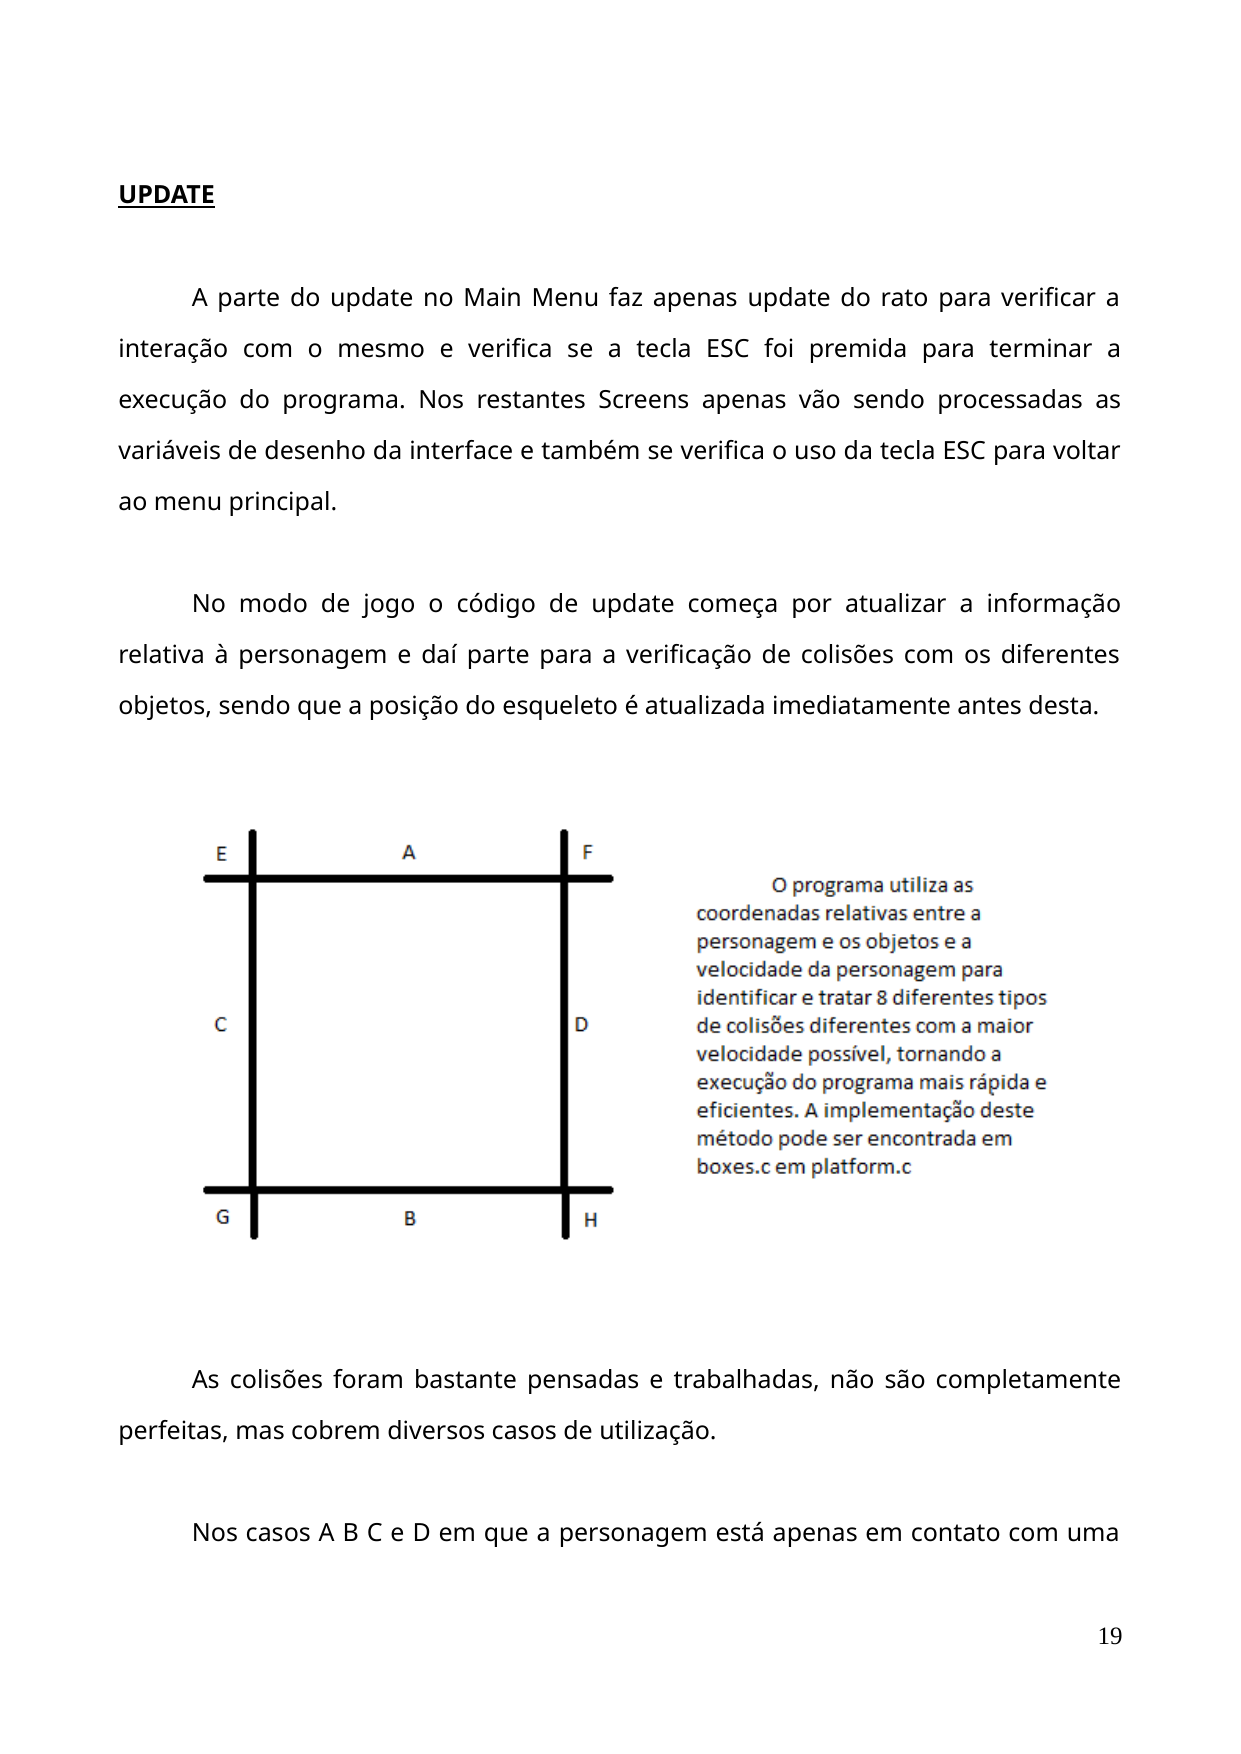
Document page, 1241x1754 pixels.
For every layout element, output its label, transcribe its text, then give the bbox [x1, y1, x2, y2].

text No modo de jogo o código de update começa por atualizar a informação relativa à personagem e daí parte para a verificação de colisões com os diferentes objetos, sendo que a posição do esqueleto é atualizada imediatamente antes desta. [118, 585, 1122, 722]
text UPDATE [118, 177, 1122, 211]
text As colisões foram bastante pensadas e trabalhadas, não são completamente perfeitas, mas cobrem diversos casos de utilização. [118, 1361, 1122, 1446]
text A parte do update no Main Menu faz apenas update do rato para verificar a interação com o mesmo e verifica se a tecla ESC foi premida para terminar a execução do programa. Nos restantes Screens apenas vão sendo processadas as variáveis de desenho da interface e também se verifica o uso da tecla ESC para voltar ao menu principal. [118, 279, 1122, 517]
text Nos casos A B C e D em que a personagem está apenas em contato com uma [118, 1514, 1122, 1548]
